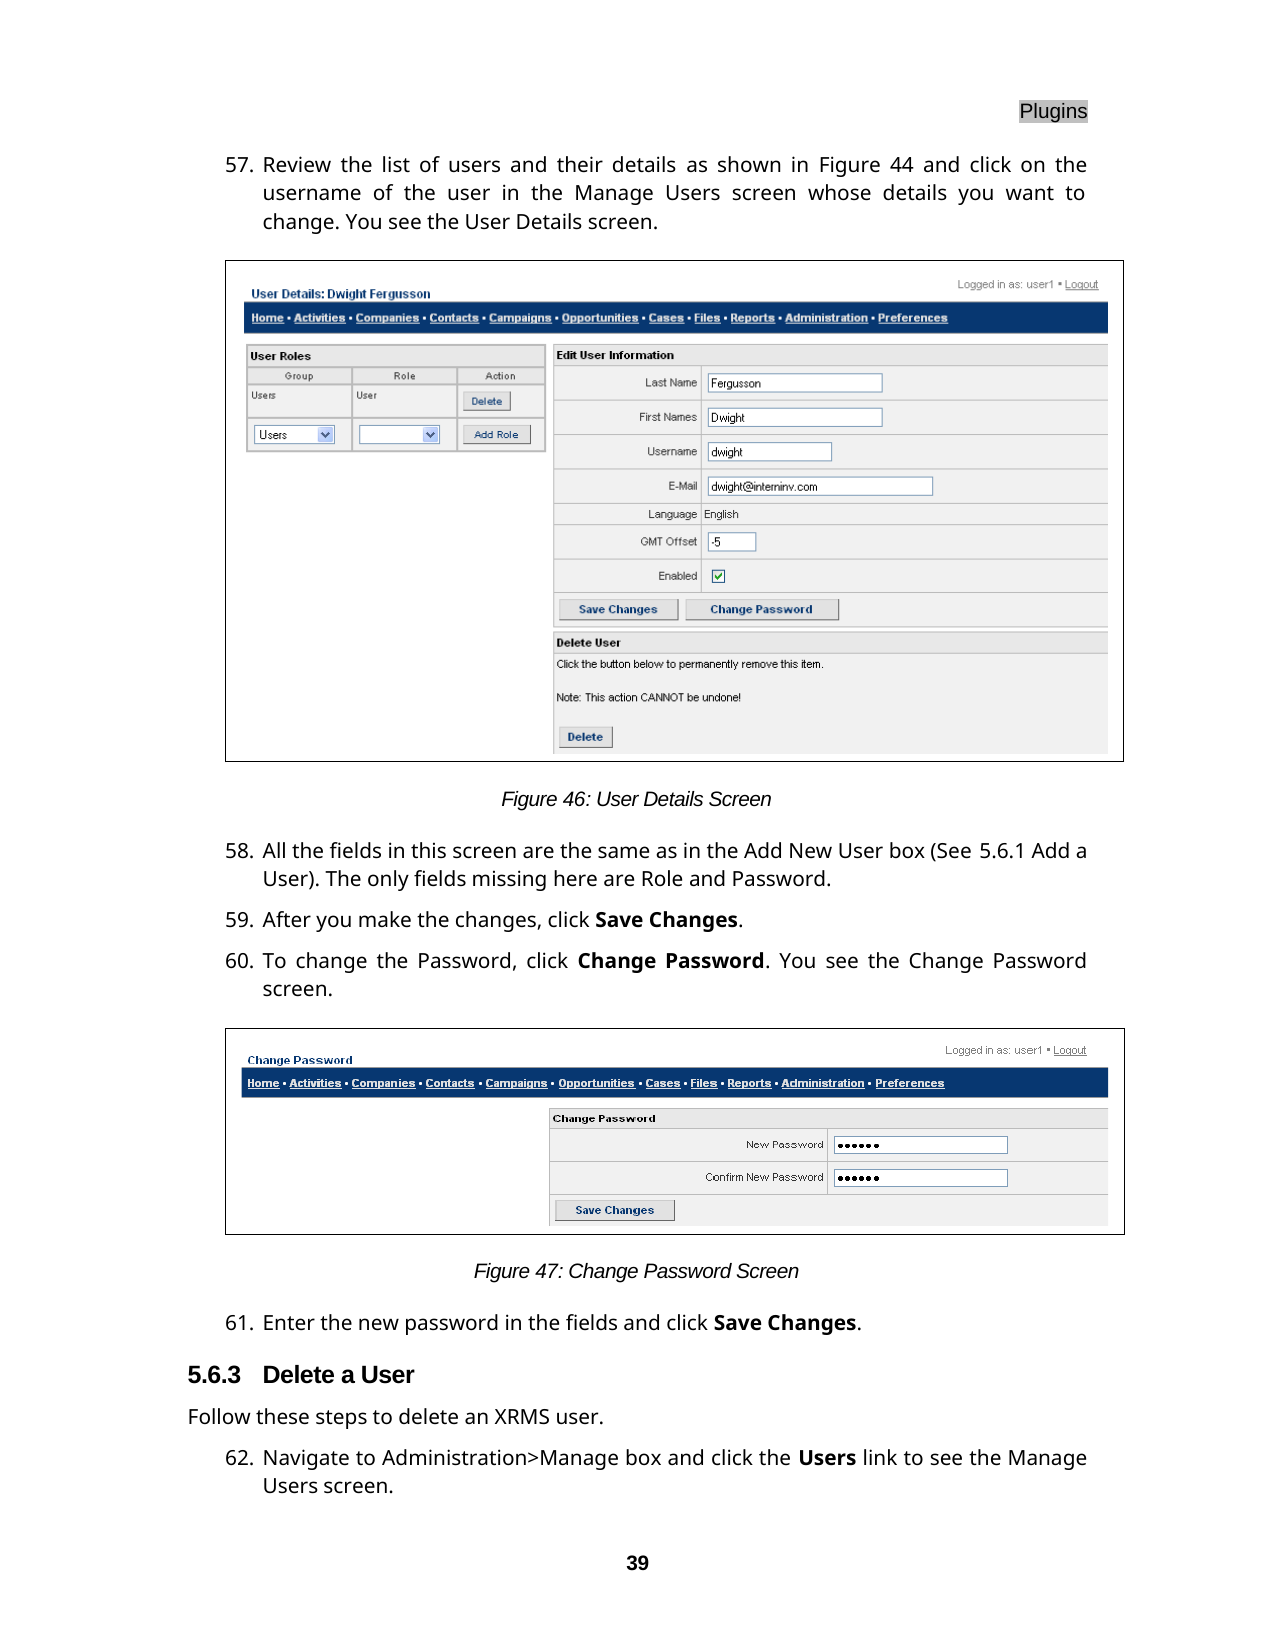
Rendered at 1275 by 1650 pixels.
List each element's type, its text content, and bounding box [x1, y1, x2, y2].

list After you make the changes, click Save Changes. [225, 905, 1087, 933]
text Figure 47: Change Password Screen [187, 1260, 1087, 1283]
list To change the Password, click Change Password. You see the Change Password screen. [225, 946, 1087, 1003]
list Review the list of users and their details as shown in Figure 44 and click on the username of the user in the Manage Users screen whose details you want to change. You see the User Details screen. [225, 150, 1087, 235]
picture [241, 269, 1108, 754]
list Navigate to Administration>Manage box and click the Users link to see the Manage Users screen. [225, 1443, 1087, 1499]
text Figure 46: User Details Screen [187, 787, 1087, 811]
text Follow these steps to delete an XRMS user. [187, 1402, 1087, 1430]
list All the fields in this screen are the same as in the Add New User box (See 5.6.1 Add a User). The only fields missing here are Role and Password. [225, 836, 1087, 893]
subtitle Delete a User [187, 1361, 1087, 1389]
picture [241, 1037, 1109, 1226]
list Enter the new password in the fields and click Save Changes. [225, 1308, 1087, 1336]
